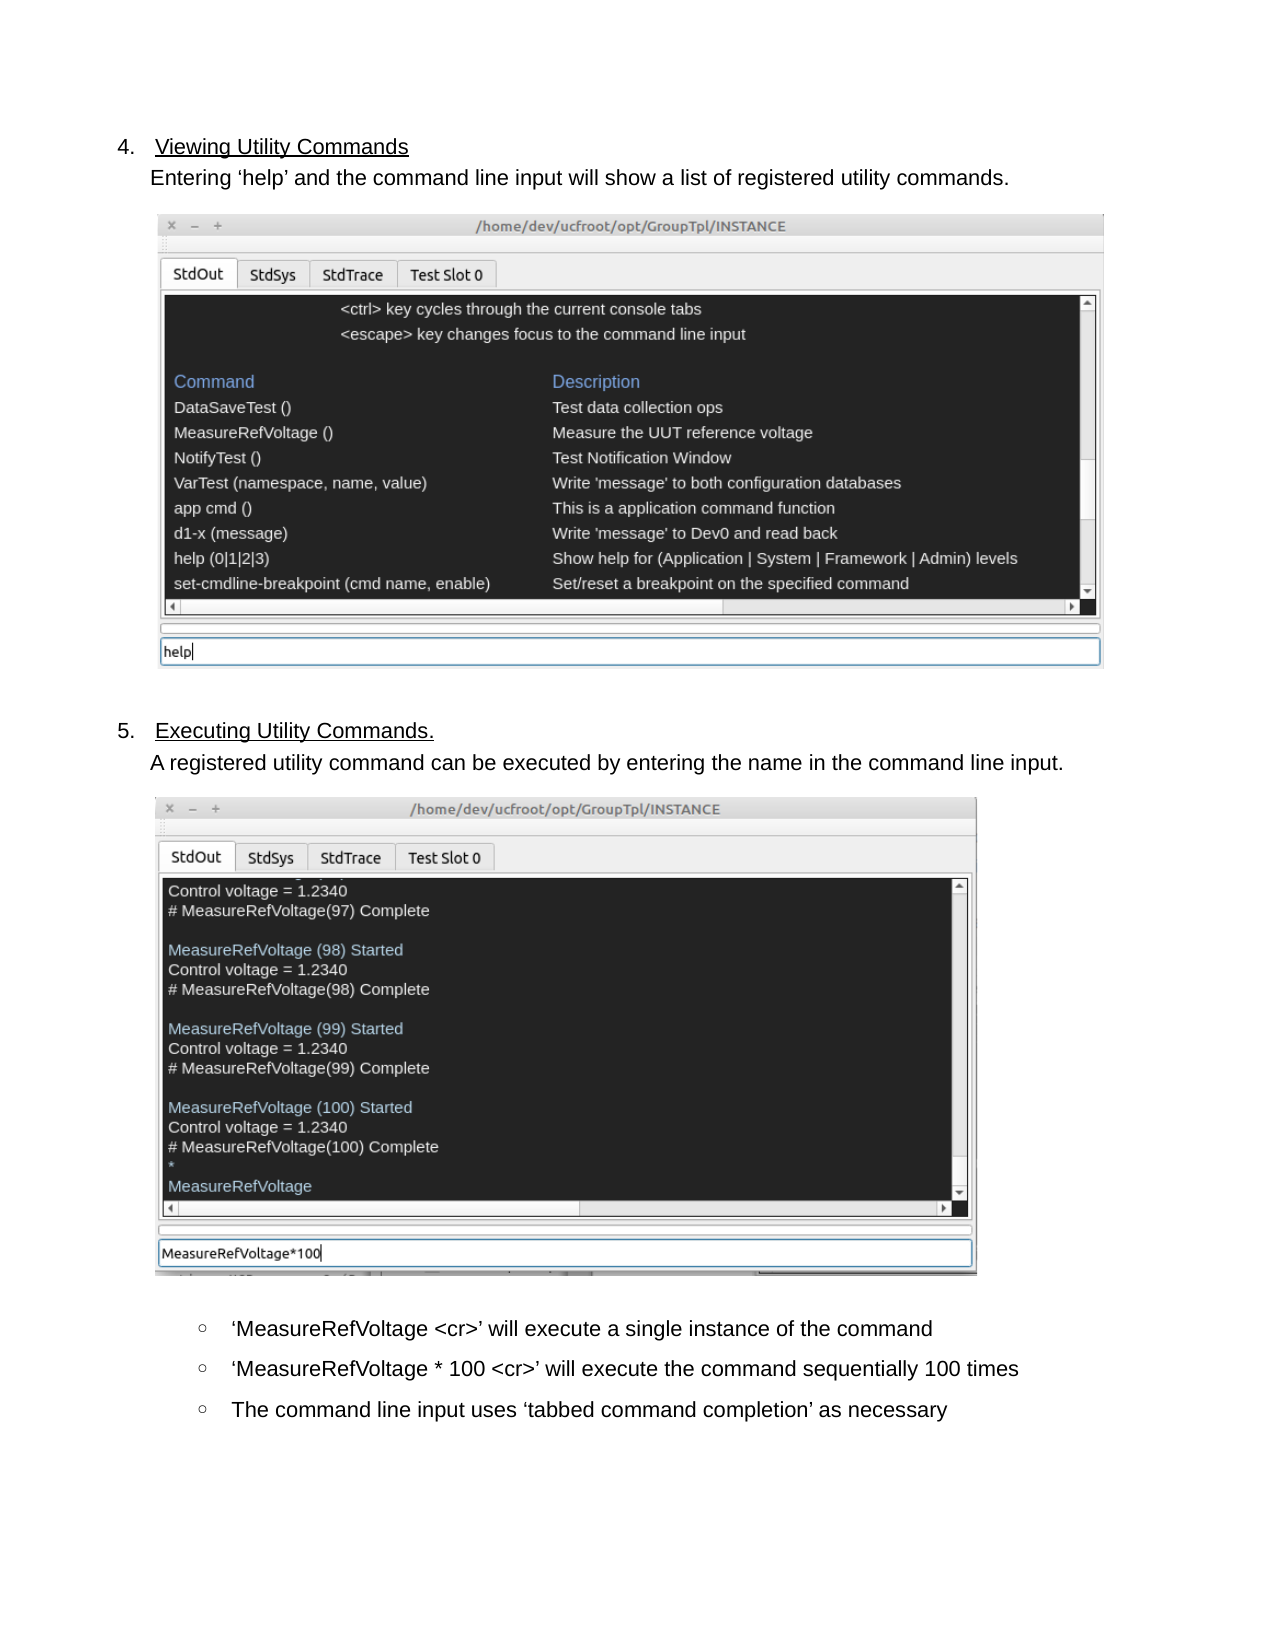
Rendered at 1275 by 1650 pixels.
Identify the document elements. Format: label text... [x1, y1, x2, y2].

list ‘MeasureRefVoltage * 100 <cr>’ will execute the command sequentially 100 times [194, 1356, 1200, 1382]
picture [155, 797, 978, 1276]
text A registered utility command can be executed by entering the name in the command line input. [150, 749, 1200, 775]
list ‘MeasureRefVoltage <cr>’ will execute a single instance of the command [194, 1316, 1200, 1341]
subtitle Executing Utility Commands. [111, 718, 1200, 743]
picture [157, 214, 1104, 669]
subtitle Viewing Utility Commands [111, 133, 1200, 159]
list The command line input uses ‘tabbed command completion’ as necessary [194, 1397, 1200, 1422]
text Entering ‘help’ and the command line input will show a list of registered utility commands. [150, 165, 1200, 190]
